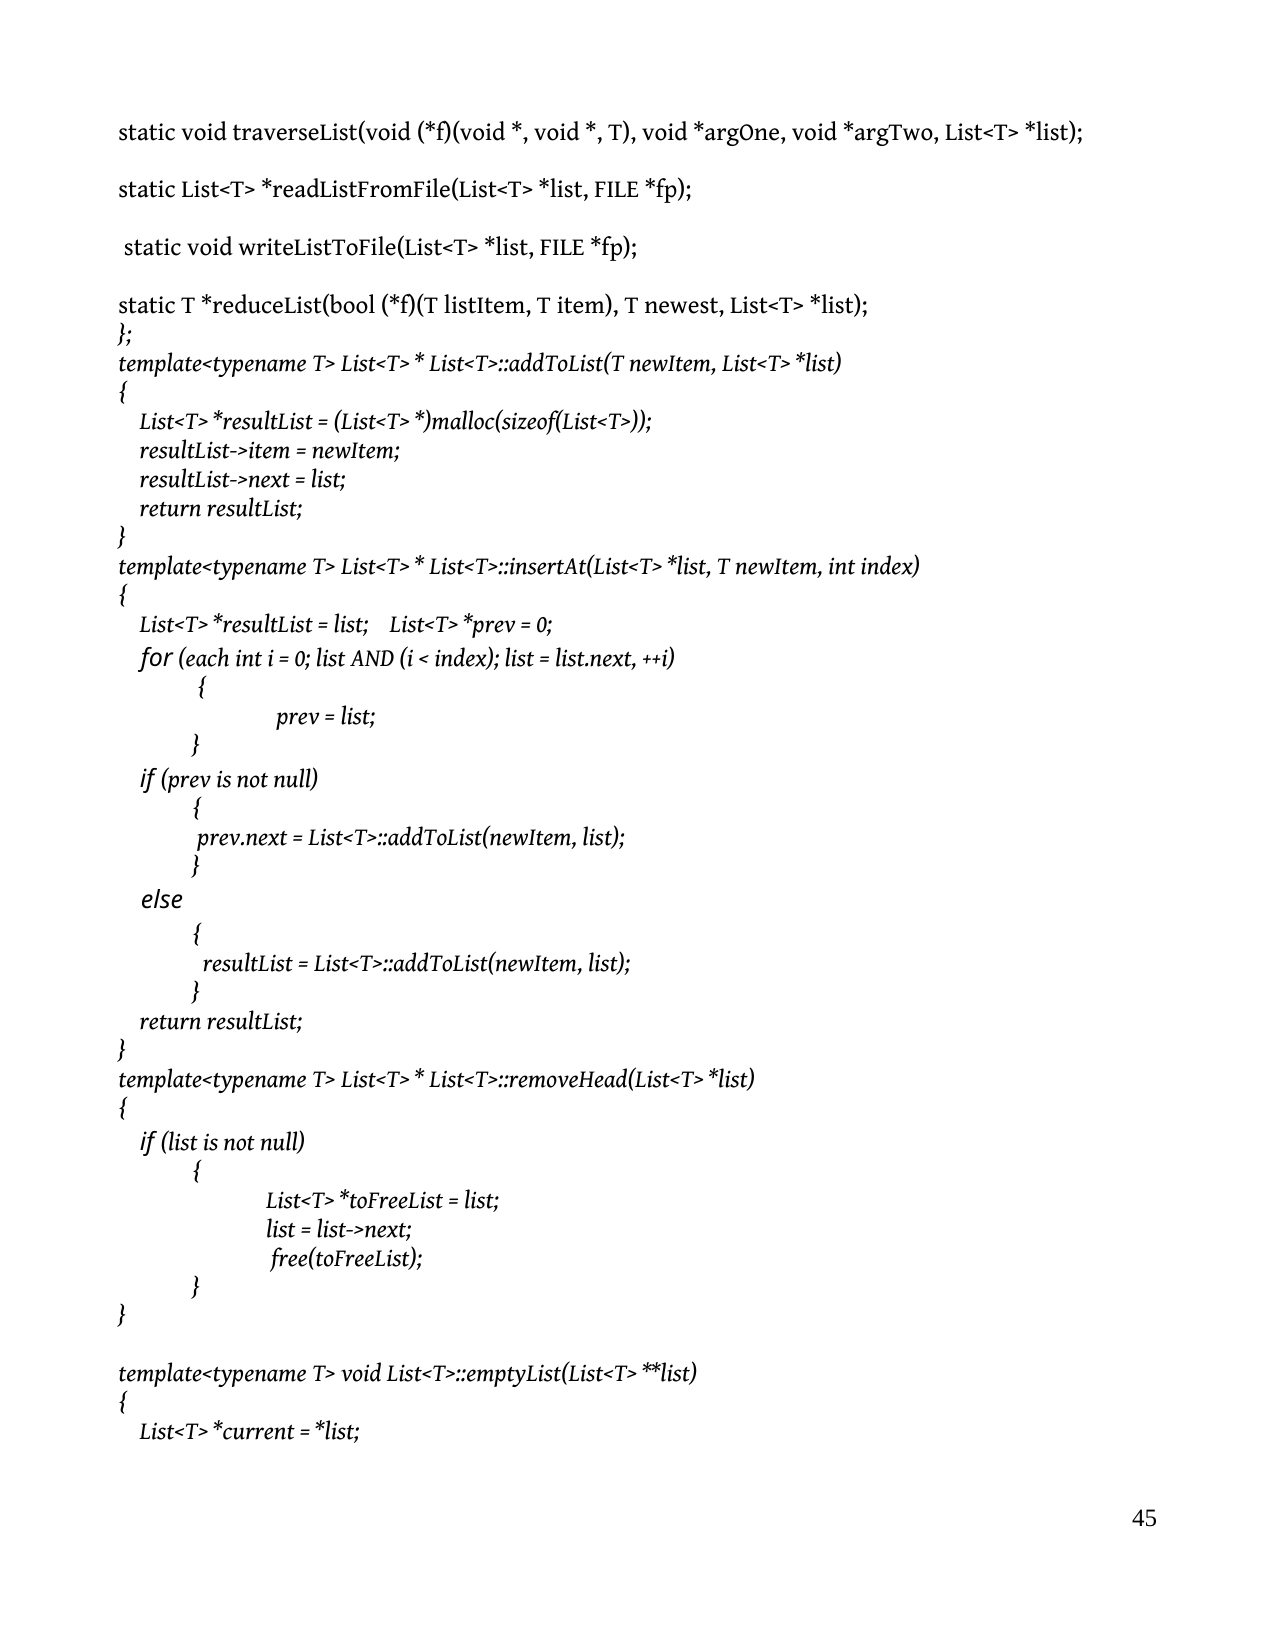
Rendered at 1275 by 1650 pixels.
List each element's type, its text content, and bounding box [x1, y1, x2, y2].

text List<T> *current = *list; [118, 1418, 1157, 1447]
text } [118, 523, 1157, 552]
text } [118, 852, 1157, 881]
text template<typename T> List<T> * List<T>::insertAt(List<T> *list, T newItem, int index) [118, 552, 1157, 581]
text static List<T> *readListFromFile(List<T> *list, FILE *fp); [118, 176, 1157, 205]
text resultList->item = newItem; [118, 437, 1157, 466]
text static void writeListToFile(List<T> *list, FILE *fp); [118, 234, 1157, 263]
text prev.next = List<T>::addToList(newItem, list); [118, 823, 1157, 852]
text if (list is not null) [118, 1123, 1157, 1157]
text } [118, 1036, 1157, 1065]
text resultList->next = list; [118, 466, 1157, 494]
text return resultList; [118, 494, 1157, 523]
text } [118, 1273, 1157, 1302]
text { [118, 1389, 1157, 1418]
text } [118, 731, 1157, 760]
text static T *reduceList(bool (*f)(T listItem, T item), T newest, List<T> *list); [118, 292, 1157, 321]
text static void traverseList(void (*f)(void *, void *, T), void *argOne, void *argTwo, List<T> *list); [118, 118, 1157, 147]
text { [118, 1157, 1157, 1186]
text else [118, 881, 1157, 915]
text { [118, 1094, 1157, 1123]
text list = list->next; [118, 1215, 1157, 1244]
text resultList = List<T>::addToList(newItem, list); [118, 949, 1157, 978]
text List<T> *toFreeList = list; [118, 1186, 1157, 1215]
text List<T> *resultList = (List<T> *)malloc(sizeof(List<T>)); [118, 408, 1157, 437]
text { [118, 581, 1157, 610]
text { [118, 673, 1157, 702]
text { [118, 379, 1157, 408]
text return resultList; [118, 1007, 1157, 1036]
text prev = list; [118, 702, 1157, 731]
text template<typename T> void List<T>::emptyList(List<T> **list) [118, 1360, 1157, 1389]
text }; [118, 321, 1157, 350]
text free(toFreeList); [118, 1244, 1157, 1273]
text for (each int i = 0; list AND (i < index); list = list.next, ++i) [118, 639, 1157, 673]
text } [118, 978, 1157, 1007]
text template<typename T> List<T> * List<T>::removeHead(List<T> *list) [118, 1065, 1157, 1094]
text } [118, 1302, 1157, 1331]
text { [118, 915, 1157, 949]
text if (prev is not null) [118, 760, 1157, 794]
text List<T> *resultList = list; List<T> *prev = 0; [118, 610, 1157, 639]
text { [118, 794, 1157, 823]
text template<typename T> List<T> * List<T>::addToList(T newItem, List<T> *list) [118, 350, 1157, 379]
